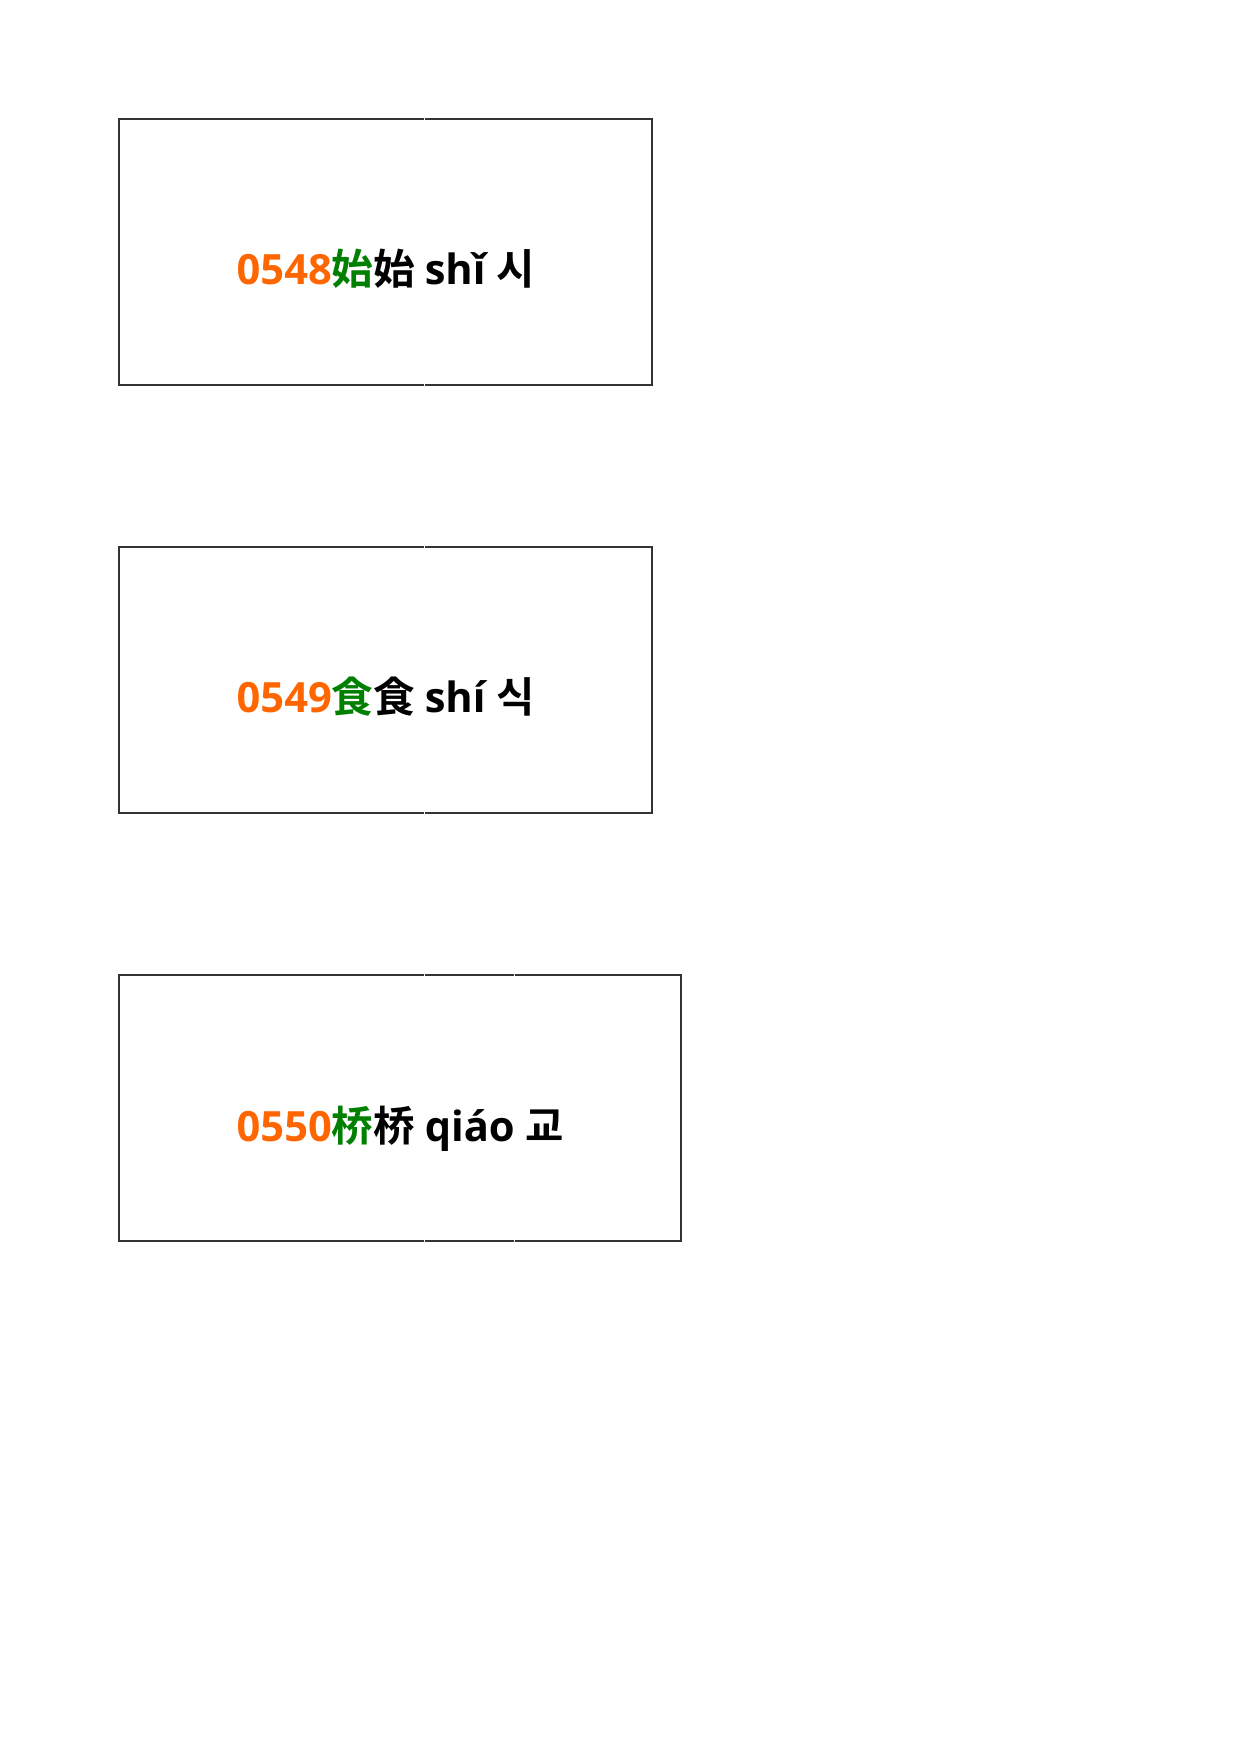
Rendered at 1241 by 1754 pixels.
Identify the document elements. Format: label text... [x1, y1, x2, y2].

text 0548始始 shǐ 시 [120, 119, 651, 385]
text 0550桥桥 qiáo 교 [120, 975, 680, 1241]
text [653, 118, 1122, 386]
text 0549食食 shí 식 [120, 547, 651, 813]
text [682, 974, 1122, 1242]
text [653, 546, 1122, 814]
